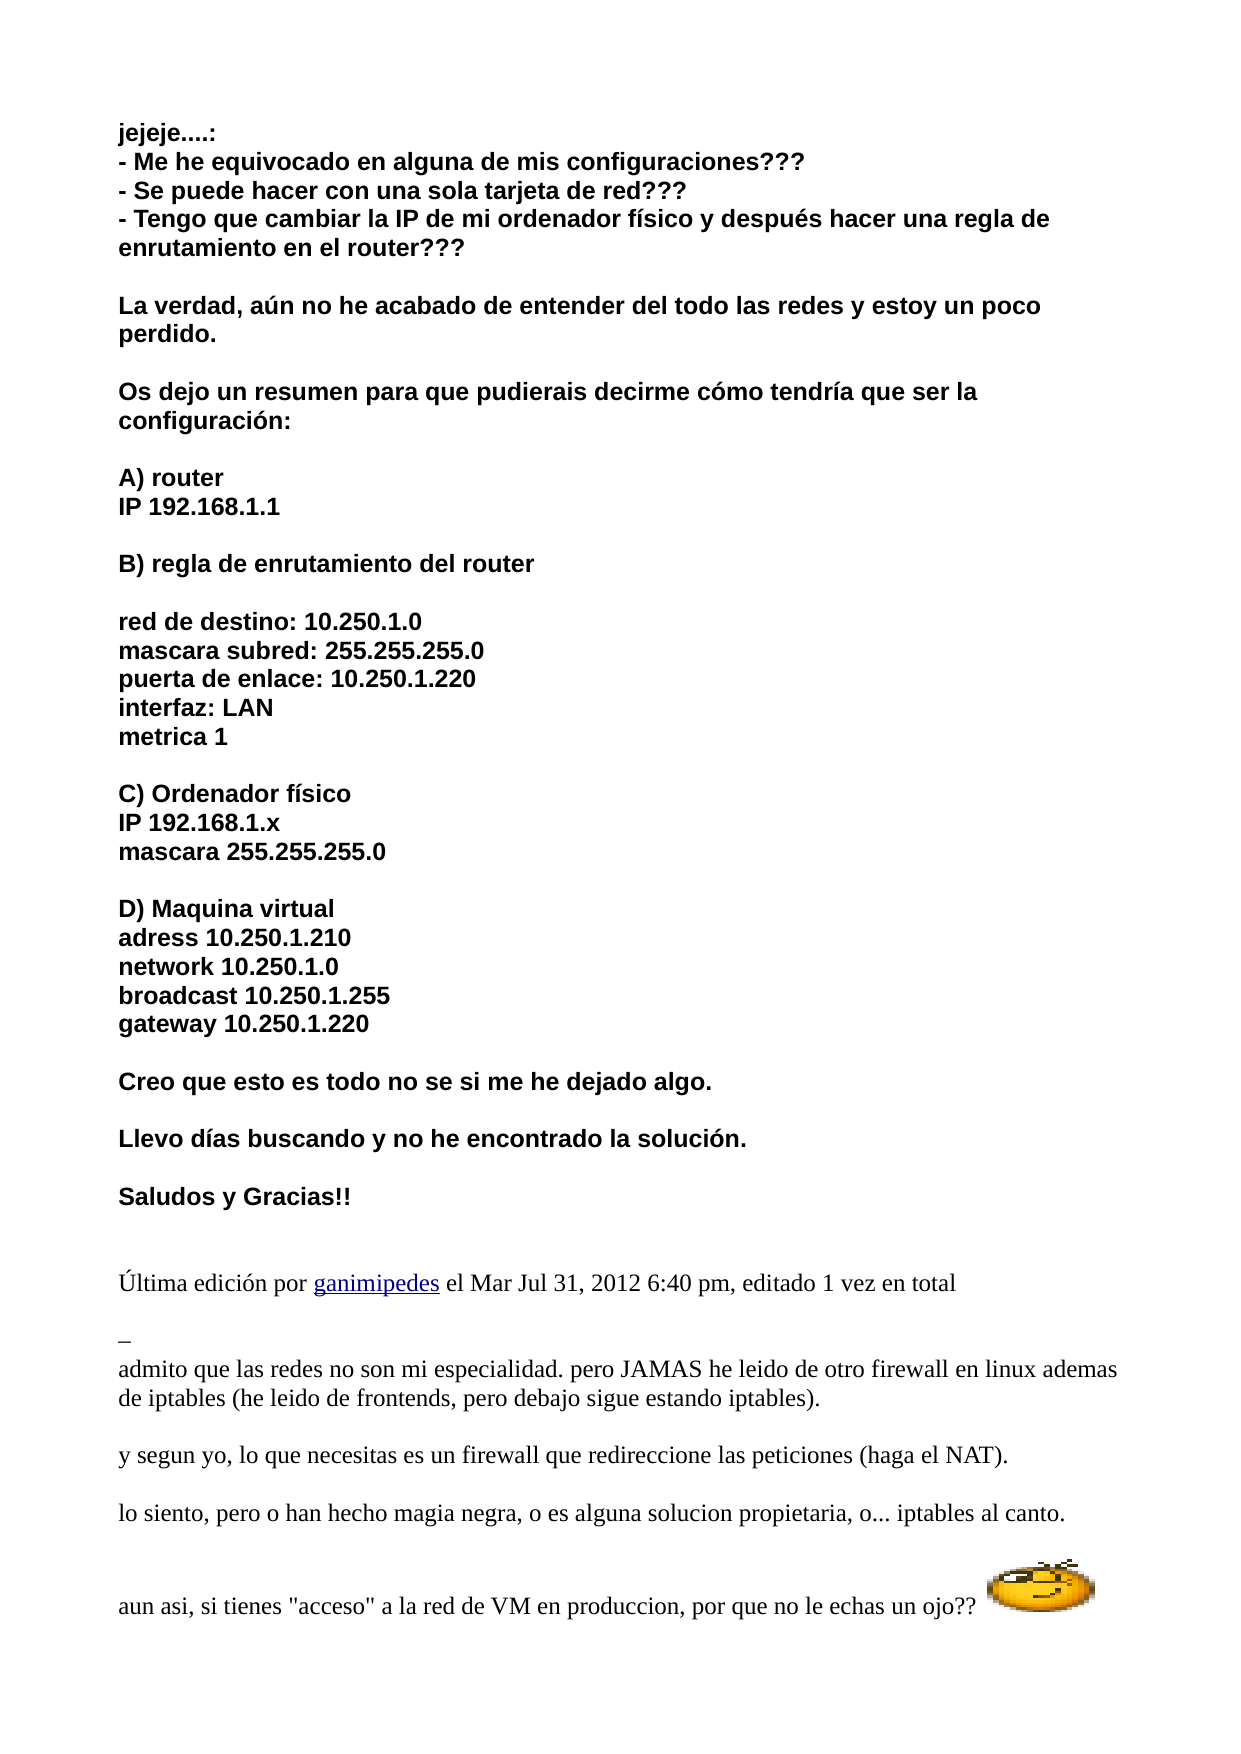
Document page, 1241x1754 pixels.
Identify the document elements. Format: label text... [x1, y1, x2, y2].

text Última edición por ganimipedes el Mar Jul 31, 2012 6:40 pm, editado 1 vez en total [118, 1211, 1122, 1297]
picture [982, 1555, 1101, 1615]
text jejeje....: - Me he equivocado en alguna de mis configuraciones??? - Se puede hacer con una sola tarjeta de red??? - Tengo que cambiar la IP de mi ordenador físico y después hacer una regla de enrutamiento en el router??? La verdad, aún no he acabado de entender del todo las redes y estoy un poco perdido. Os dejo un resumen para que pudierais decirme cómo tendría que ser la configuración: A) router IP 192.168.1.1 B) regla de enrutamiento del router red de destino: 10.250.1.0 mascara subred: 255.255.255.0 puerta de enlace: 10.250.1.220 interfaz: LAN metrica 1 C) Ordenador físico IP 192.168.1.x mascara 255.255.255.0 D) Maquina virtual adress 10.250.1.210 network 10.250.1.0 broadcast 10.250.1.255 gateway 10.250.1.220 Creo que esto es todo no se si me he dejado algo. Llevo días buscando y no he encontrado la solución. Saludos y Gracias!! [118, 118, 1122, 1211]
text admito que las redes no son mi especialidad. pero JAMAS he leido de otro firewall en linux ademas de iptables (he leido de frontends, pero debajo sigue estando iptables). y segun yo, lo que necesitas es un firewall que redireccione las peticiones (haga el NAT). lo siento, pero o han hecho magia negra, o es alguna solucion propietaria, o... iptables al canto. aun asi, si tienes "acceso" a la red de VM en produccion, por que no le echas un ojo?? [118, 1354, 1122, 1620]
text – [118, 1326, 1122, 1354]
